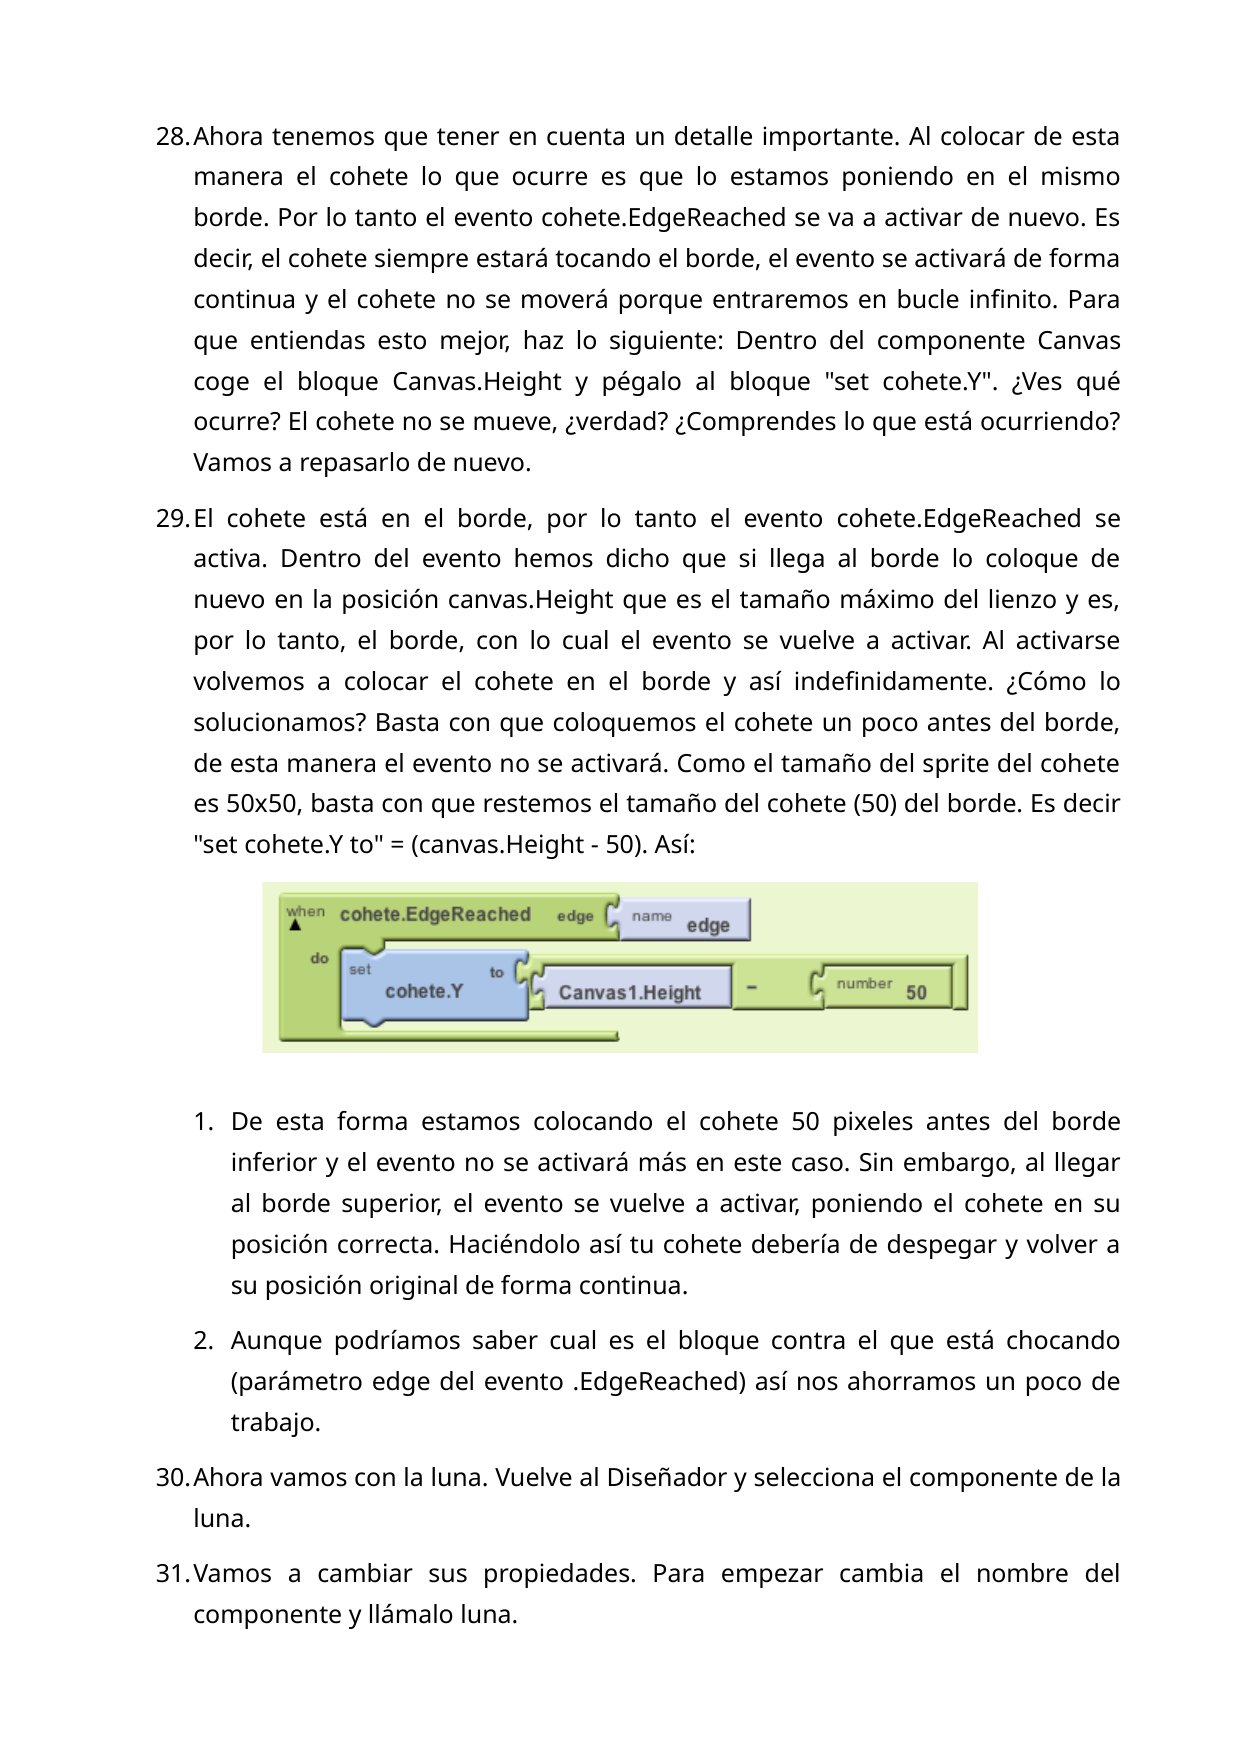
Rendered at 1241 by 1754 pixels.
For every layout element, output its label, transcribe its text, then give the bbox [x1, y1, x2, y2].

list El cohete está en el borde, por lo tanto el evento cohete.EdgeReached se activa. Dentro del evento hemos dicho que si llega al borde lo coloque de nuevo en la posición canvas.Height que es el tamaño máximo del lienzo y es, por lo tanto, el borde, con lo cual el evento se vuelve a activar. Al activarse volvemos a colocar el cohete en el borde y así indefinidamente. ¿Cómo lo solucionamos? Basta con que coloquemos el cohete un poco antes del borde, de esta manera el evento no se activará. Como el tamaño del sprite del cohete es 50x50, basta con que restemos el tamaño del cohete (50) del borde. Es decir "set cohete.Y to" = (canvas.Height - 50). Así: [156, 500, 1122, 861]
picture [262, 882, 978, 1053]
list De esta forma estamos colocando el cohete 50 pixeles antes del borde inferior y el evento no se activará más en este caso. Sin embargo, al llegar al borde superior, el evento se vuelve a activar, poniendo el cohete en su posición correcta. Haciéndolo así tu cohete debería de despegar y volver a su posición original de forma continua. [193, 1104, 1122, 1301]
list Ahora vamos con la luna. Vuelve al Diseñador y selecciona el componente de la luna. [156, 1460, 1122, 1535]
list Ahora tenemos que tener en cuenta un detalle importante. Al colocar de esta manera el cohete lo que ocurre es que lo estamos poniendo en el mismo borde. Por lo tanto el evento cohete.EdgeReached se va a activar de nuevo. Es decir, el cohete siempre estará tocando el borde, el evento se activará de forma continua y el cohete no se moverá porque entraremos en bucle infinito. Para que entiendas esto mejor, haz lo siguiente: Dentro del componente Canvas coge el bloque Canvas.Height y pégalo al bloque "set cohete.Y". ¿Ves qué ocurre? El cohete no se mueve, ¿verdad? ¿Comprendes lo que está ocurriendo? Vamos a repasarlo de nuevo. [156, 118, 1122, 479]
list Aunque podríamos saber cual es el bloque contra el que está chocando (parámetro edge del evento .EdgeReached) así nos ahorramos un poco de trabajo. [193, 1323, 1122, 1438]
list Vamos a cambiar sus propiedades. Para empezar cambia el nombre del componente y llámalo luna. [156, 1556, 1122, 1631]
